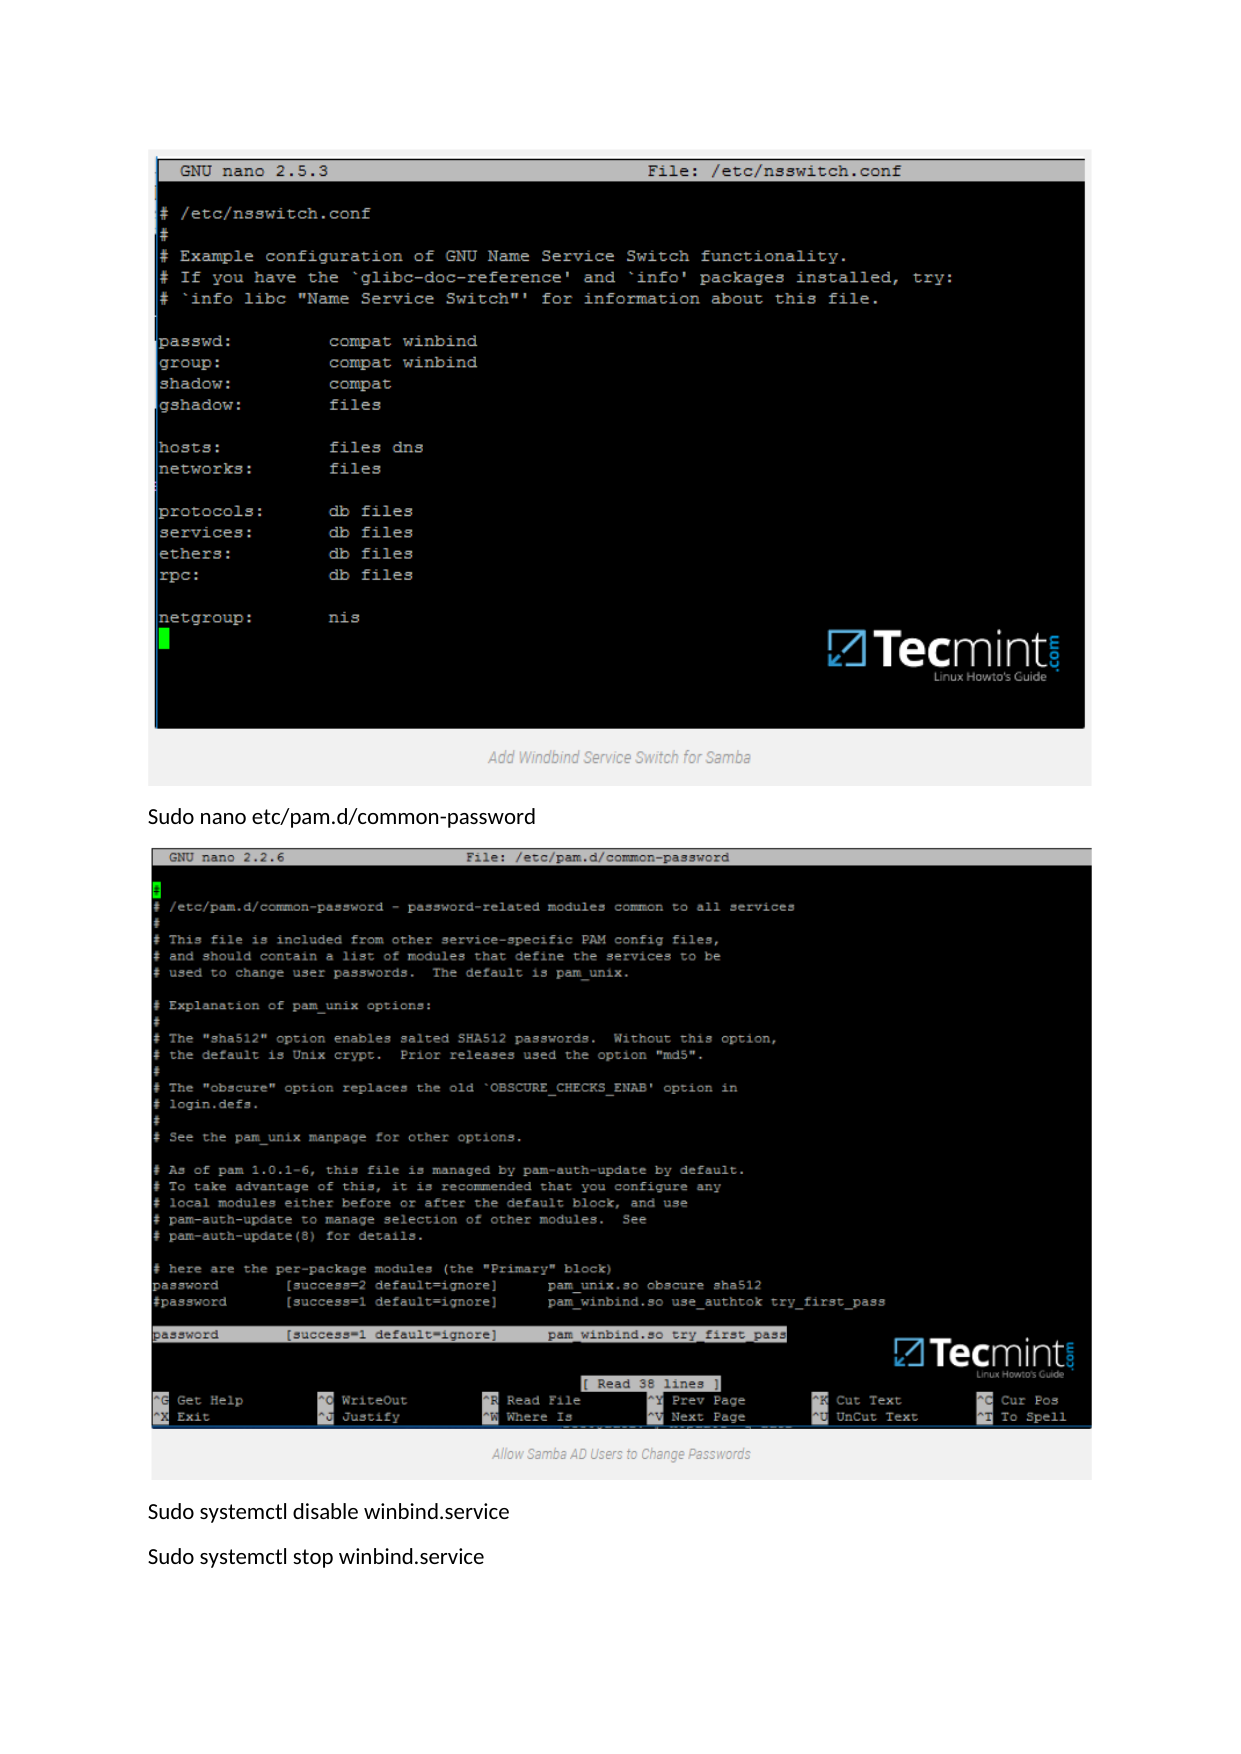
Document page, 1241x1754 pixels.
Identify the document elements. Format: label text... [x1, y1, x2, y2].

text Sudo systemctl disable winbind.service [148, 1497, 1093, 1525]
text Sudo systemctl stop winbind.service [148, 1542, 1093, 1570]
text Sudo nano etc/pam.d/common-password [148, 802, 1093, 830]
